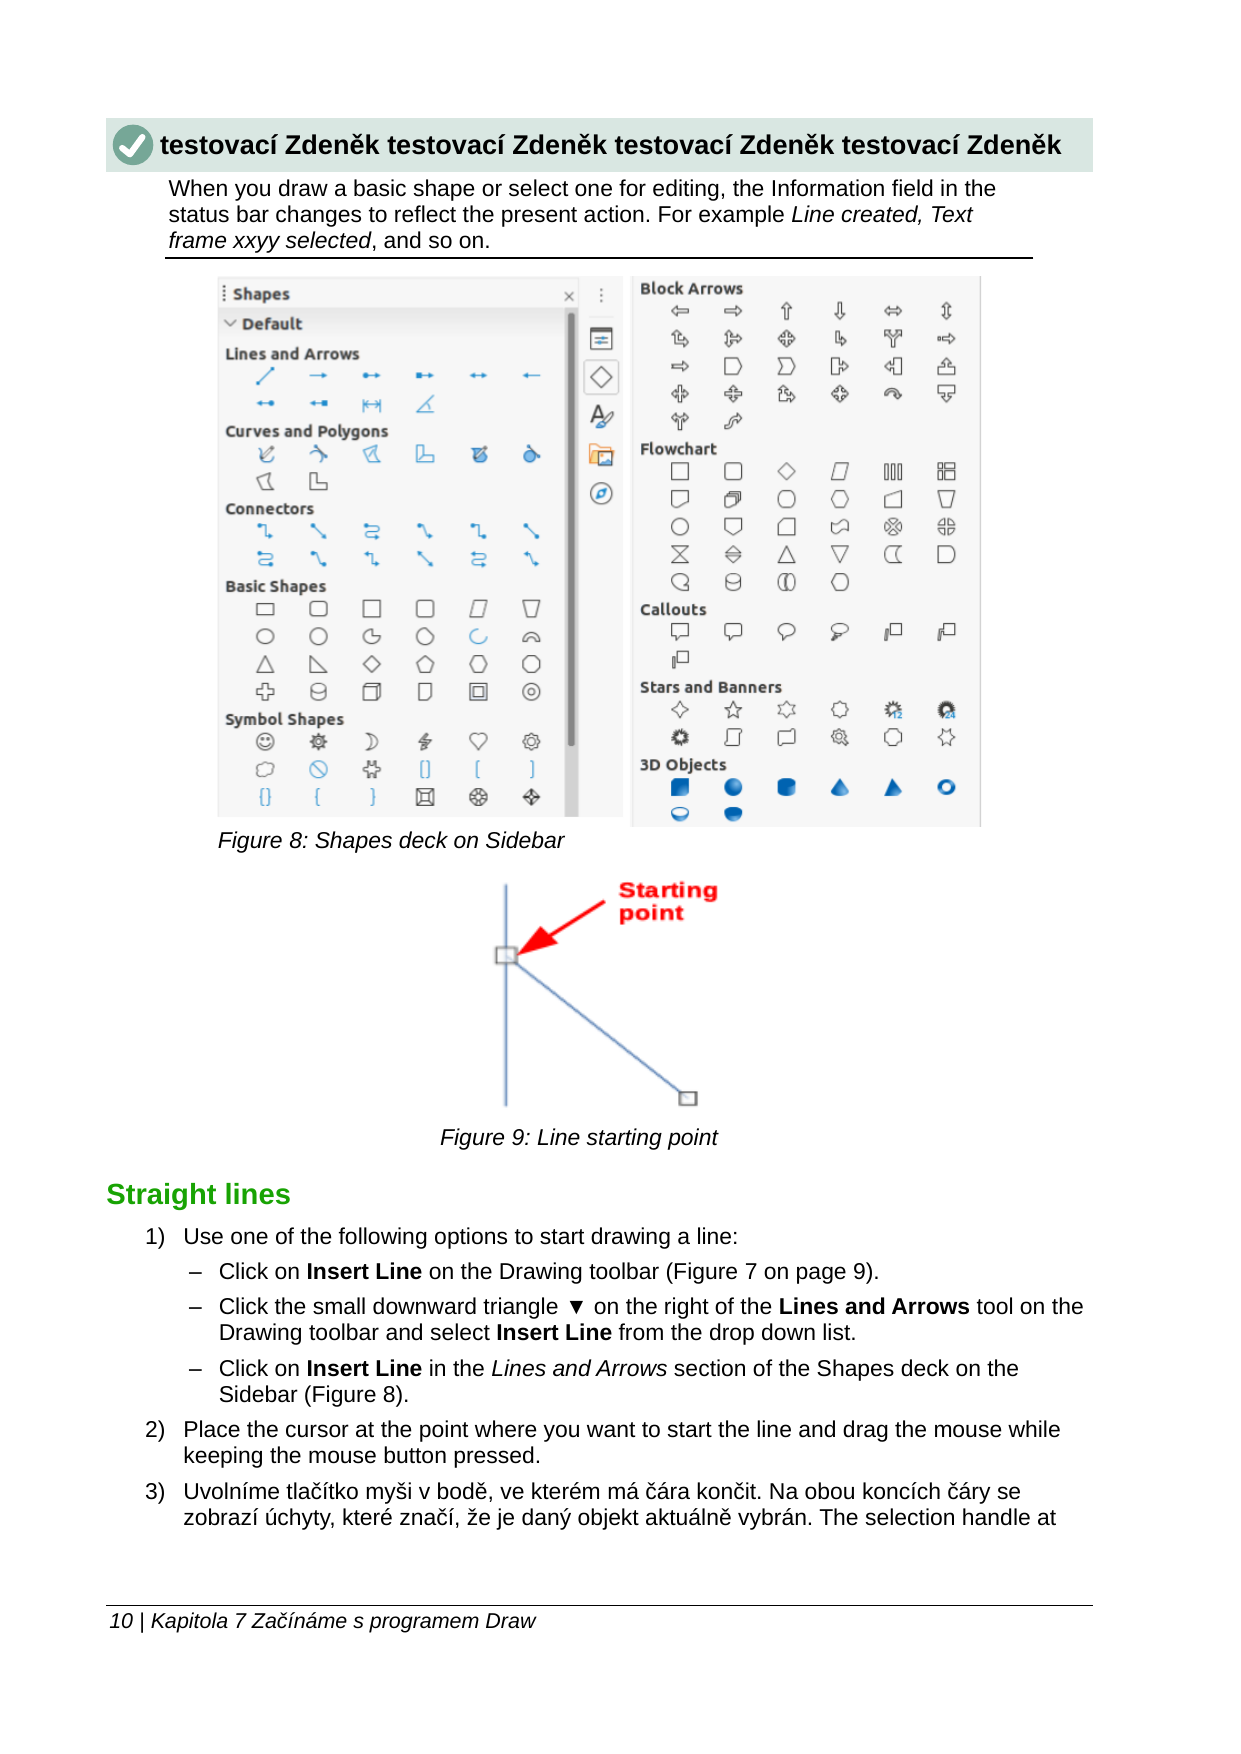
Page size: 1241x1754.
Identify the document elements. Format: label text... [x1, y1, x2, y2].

picture [217, 276, 982, 827]
text When you draw a basic shape or select one for editing, the Information field in the status bar changes to reflect the present action. For example Line created, Text frame xxyy selected, and so on. [165, 172, 1033, 257]
text Figure 9: Line starting point [440, 865, 759, 1150]
list Use one of the following options to start drawing a line: [165, 1223, 1093, 1249]
list Click the small downward triangle ▼ on the right of the Lines and Arrows tool on the Drawing toolbar and select Insert Line from the drop down list. [189, 1293, 1093, 1346]
subtitle testovací Zdeněk testovací Zdeněk testovací Zdeněk testovací Zdeněk [106, 118, 1093, 172]
list Uvolníme tlačítko myši v bodě, ve kterém má čára končit. Na obou koncích čáry se zobrazí úchyty, které značí, že je daný objekt aktuálně vybrán. The selection handle at [165, 1478, 1093, 1530]
list Click on Insert Line in the Lines and Arrows section of the Shapes deck on the Sidebar (Figure 8). [189, 1354, 1093, 1407]
text Figure 8: Shapes deck on Sidebar [218, 827, 981, 853]
subtitle Straight lines [106, 1177, 1093, 1211]
picture [480, 865, 719, 1124]
list Click on Insert Line on the Drawing toolbar (Figure 7 on page 8). [189, 1258, 1093, 1284]
list Place the cursor at the point where you want to start the line and drag the mouse while keeping the mouse button pressed. [165, 1416, 1093, 1469]
